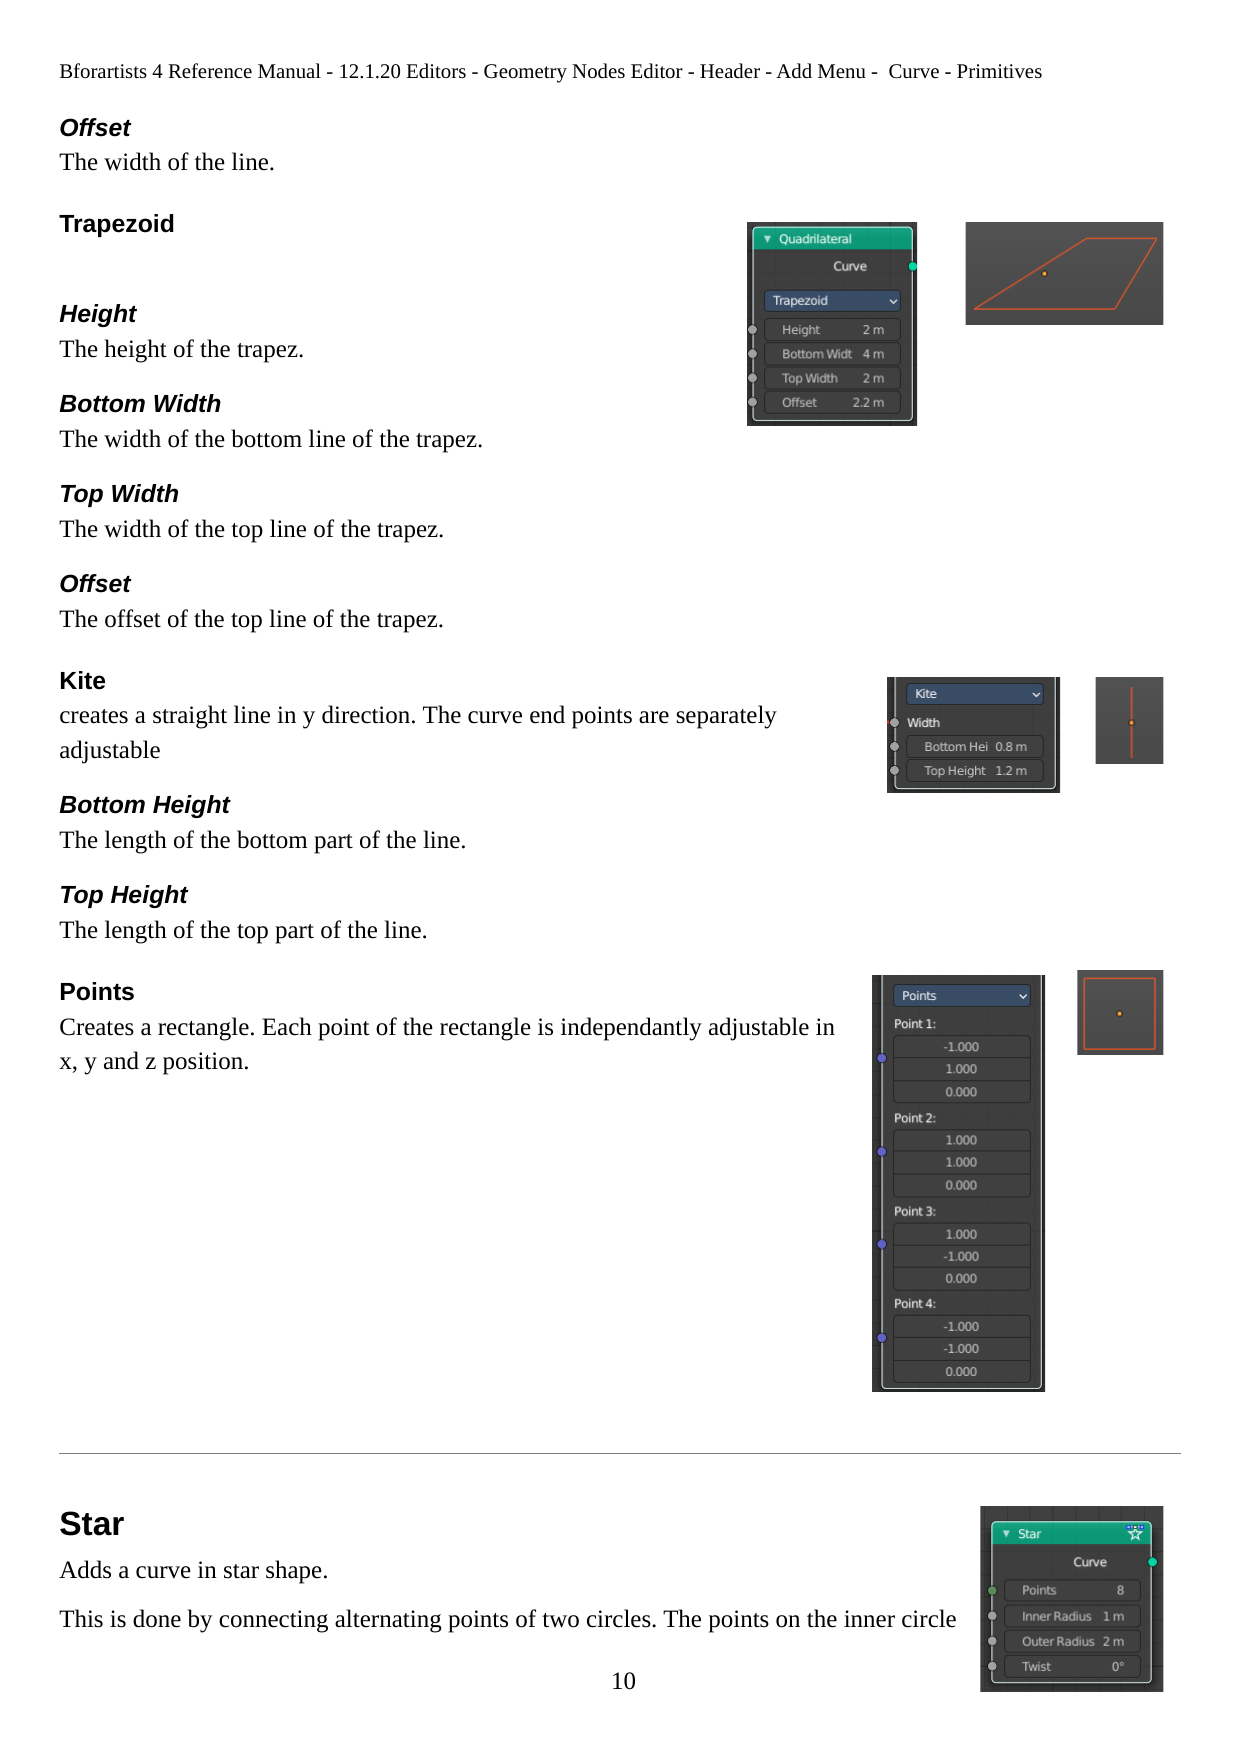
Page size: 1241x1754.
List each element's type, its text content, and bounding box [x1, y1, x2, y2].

subtitle Star [59, 1503, 1181, 1542]
text The height of the trapez. [59, 334, 747, 363]
text [1046, 1012, 1181, 1075]
text The offset of the top line of the trapez. [59, 604, 1181, 633]
text The width of the line. [59, 147, 1181, 176]
subtitle [1164, 977, 1181, 1005]
subtitle Offset [59, 569, 1181, 598]
subtitle Bottom Height [59, 790, 1181, 819]
text This is done by connecting alternating points of two circles. The points on the inner circle [59, 1604, 980, 1632]
text The width of the bottom line of the trapez. [59, 424, 1181, 453]
picture [887, 677, 1060, 793]
subtitle Offset [59, 113, 1181, 141]
subtitle Trapezoid [59, 209, 1181, 237]
subtitle [1046, 977, 1077, 1005]
picture [872, 975, 1046, 1392]
picture [747, 222, 918, 426]
picture [1077, 970, 1164, 1055]
subtitle Points [59, 977, 872, 1005]
text The length of the bottom part of the line. [59, 825, 1181, 854]
text [1060, 701, 1095, 764]
picture [965, 222, 1164, 325]
subtitle Bottom Width [59, 389, 747, 418]
subtitle Height [59, 299, 747, 328]
text The length of the top part of the line. [59, 915, 1181, 944]
subtitle [918, 299, 1181, 328]
text Creates a rectangle. Each point of the rectangle is independantly adjustable in x, y and z position. [59, 1012, 872, 1075]
subtitle [918, 389, 1181, 418]
subtitle Top Width [59, 479, 1181, 508]
subtitle Top Height [59, 880, 1181, 909]
text [918, 334, 1181, 363]
picture [1095, 677, 1164, 764]
text creates a straight line in y direction. The curve end points are separately adjustable [59, 701, 887, 764]
picture [980, 1506, 1164, 1692]
text The width of the top line of the trapez. [59, 514, 1181, 543]
subtitle Kite [59, 666, 1181, 694]
text Adds a curve in star shape. [59, 1555, 980, 1583]
